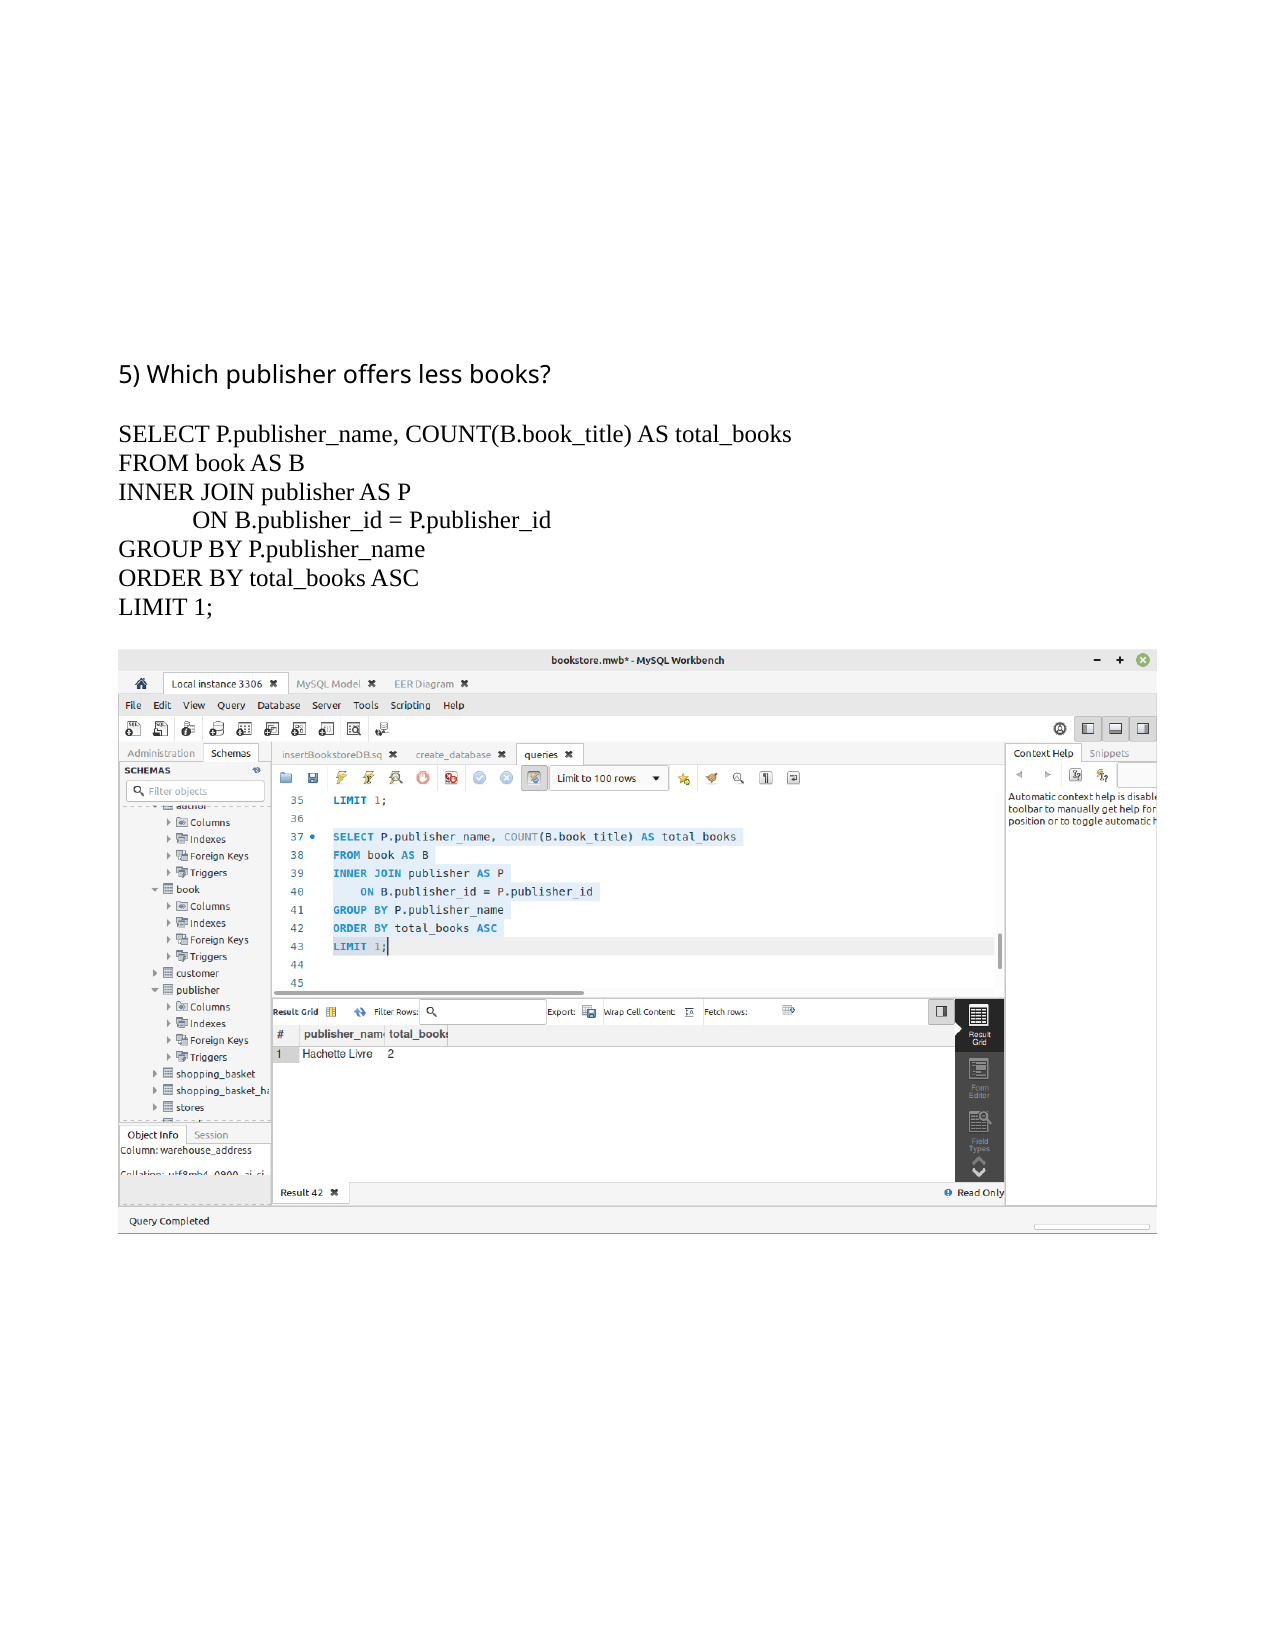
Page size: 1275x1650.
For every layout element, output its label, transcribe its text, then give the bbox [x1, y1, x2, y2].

text GROUP BY P.publisher_name [118, 534, 1157, 563]
text INNER JOIN publisher AS P [118, 477, 1157, 506]
text LIMIT 1; [118, 592, 1157, 621]
text ORDER BY total_books ASC [118, 563, 1157, 592]
text 5) Which publisher offers less books? [118, 357, 1157, 391]
text FROM book AS B [118, 448, 1157, 477]
picture [118, 649, 1157, 1234]
text ON B.publisher_id = P.publisher_id [118, 506, 1157, 534]
text SELECT P.publisher_name, COUNT(B.book_title) AS total_books [118, 419, 1157, 448]
